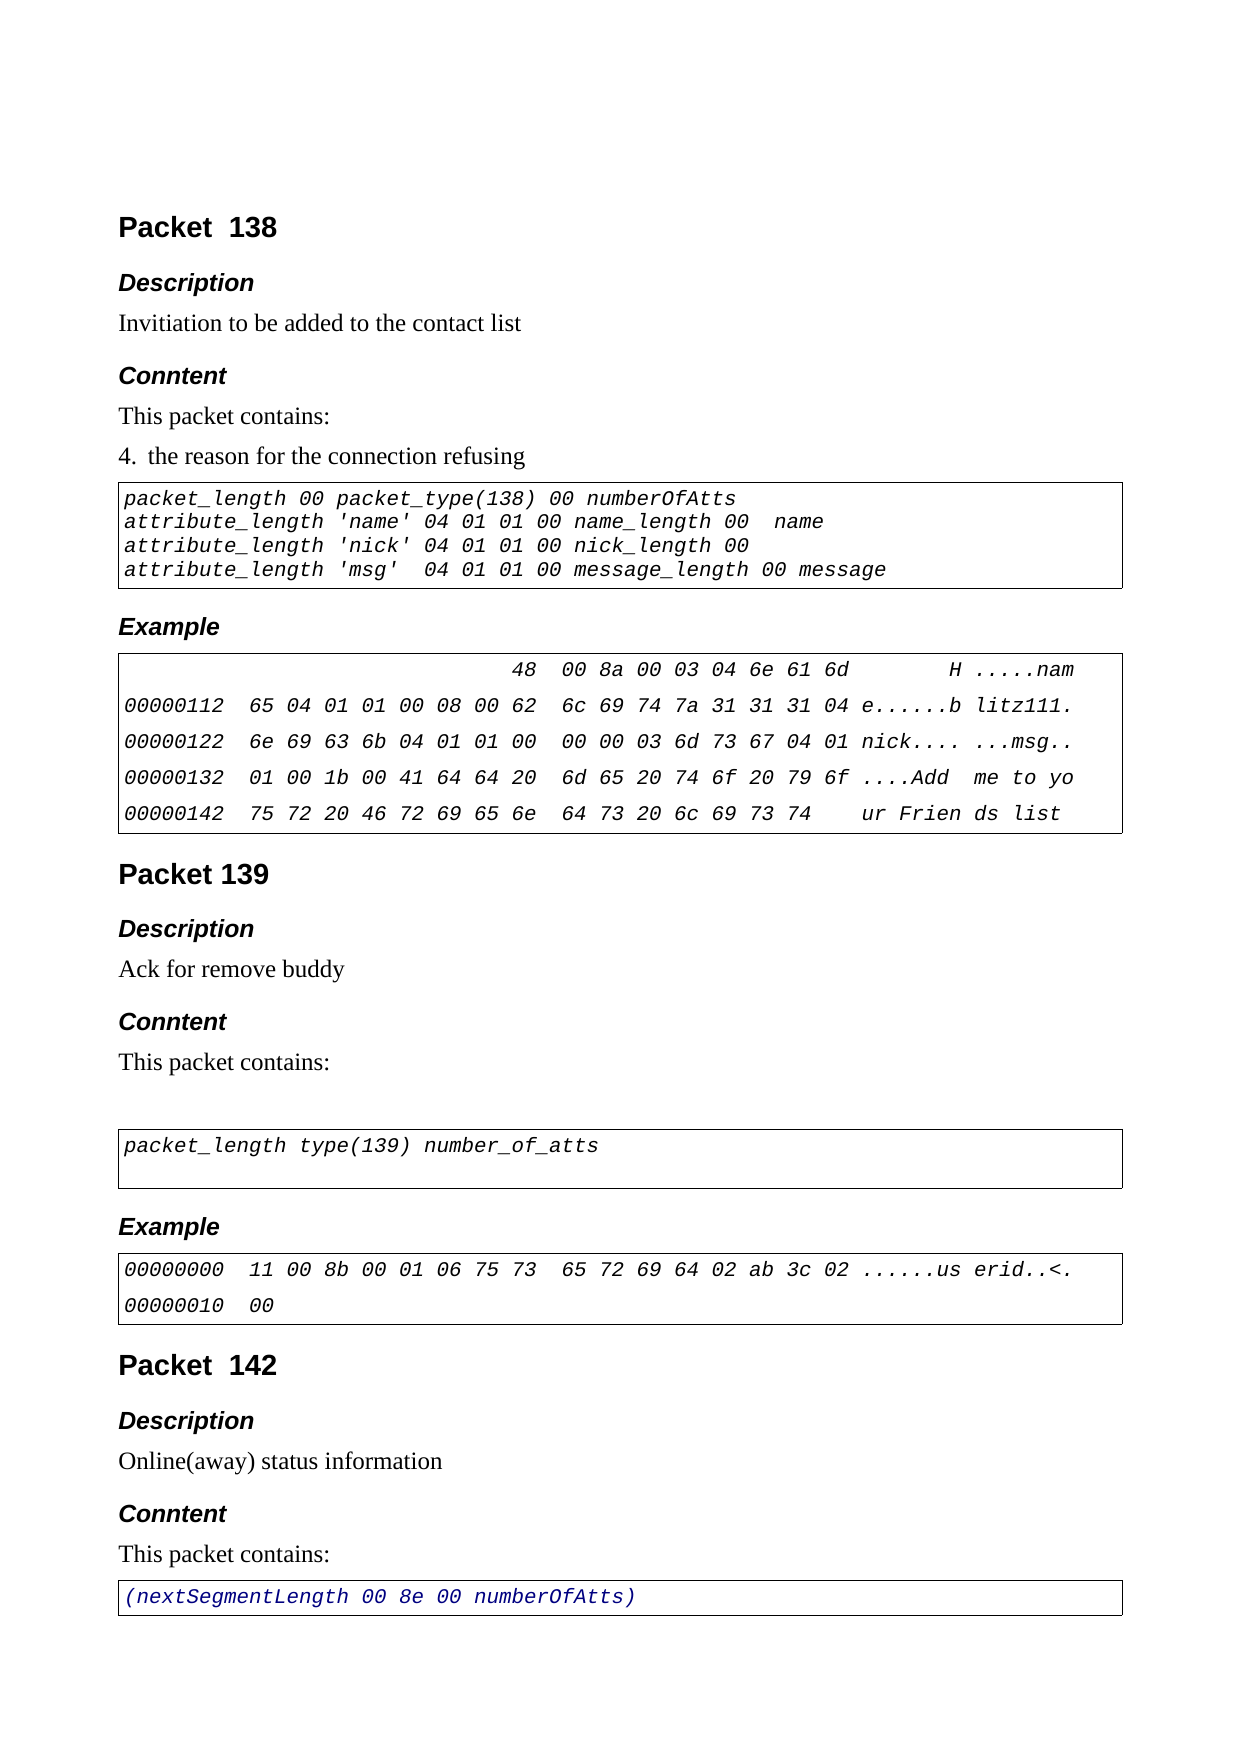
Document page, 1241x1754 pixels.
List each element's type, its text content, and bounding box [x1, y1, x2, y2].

table_header 00000000 11 00 8b 00 01 06 75 73 65 72 69 64 02 ab 3c 02 ......us erid..<. 00000010 00 [119, 1254, 1122, 1324]
subtitle Packet 142 [118, 1349, 1122, 1382]
text This packet contains: [118, 1540, 1122, 1568]
subtitle Conntent [118, 1008, 1122, 1036]
text Invitiation to be added to the contact list [118, 309, 1122, 337]
subtitle Description [118, 1407, 1122, 1434]
table_header packet_length type(139) number_of_atts [119, 1130, 1122, 1188]
text This packet contains: [118, 402, 1122, 429]
subtitle Example [118, 613, 1122, 641]
subtitle Packet 139 [118, 858, 1122, 890]
subtitle Description [118, 269, 1122, 296]
subtitle Packet 138 [118, 211, 1122, 244]
list the reason for the connection refusing [118, 442, 1122, 470]
subtitle Example [118, 1213, 1122, 1240]
table_header packet_length 00 packet_type(138) 00 numberOfAtts attribute_length 'name' 04 01 01 00 name_length 00 name attribute_length 'nick' 04 01 01 00 nick_length 00 attribute_length 'msg' 04 01 01 00 message_length 00 message [119, 483, 1122, 588]
subtitle Description [118, 915, 1122, 943]
text Ack for remove buddy [118, 956, 1122, 983]
text This packet contains: [118, 1048, 1122, 1076]
subtitle Conntent [118, 1500, 1122, 1527]
table_header (nextSegmentLength 00 8e 00 numberOfAtts) [119, 1581, 1122, 1615]
text Online(away) status information [118, 1447, 1122, 1475]
subtitle Conntent [118, 362, 1122, 389]
table_header 48 00 8a 00 03 04 6e 61 6d H .....nam 00000112 65 04 01 01 00 08 00 62 6c 69 74 7a 31 31 31 04 e......b litz111. 00000122 6e 69 63 6b 04 01 01 00 00 00 03 6d 73 67 04 01 nick.... ...msg.. 00000132 01 00 1b 00 41 64 64 20 6d 65 20 74 6f 20 79 6f ....Add me to yo 00000142 75 72 20 46 72 69 65 6e 64 73 20 6c 69 73 74 ur Frien ds list [119, 654, 1122, 833]
